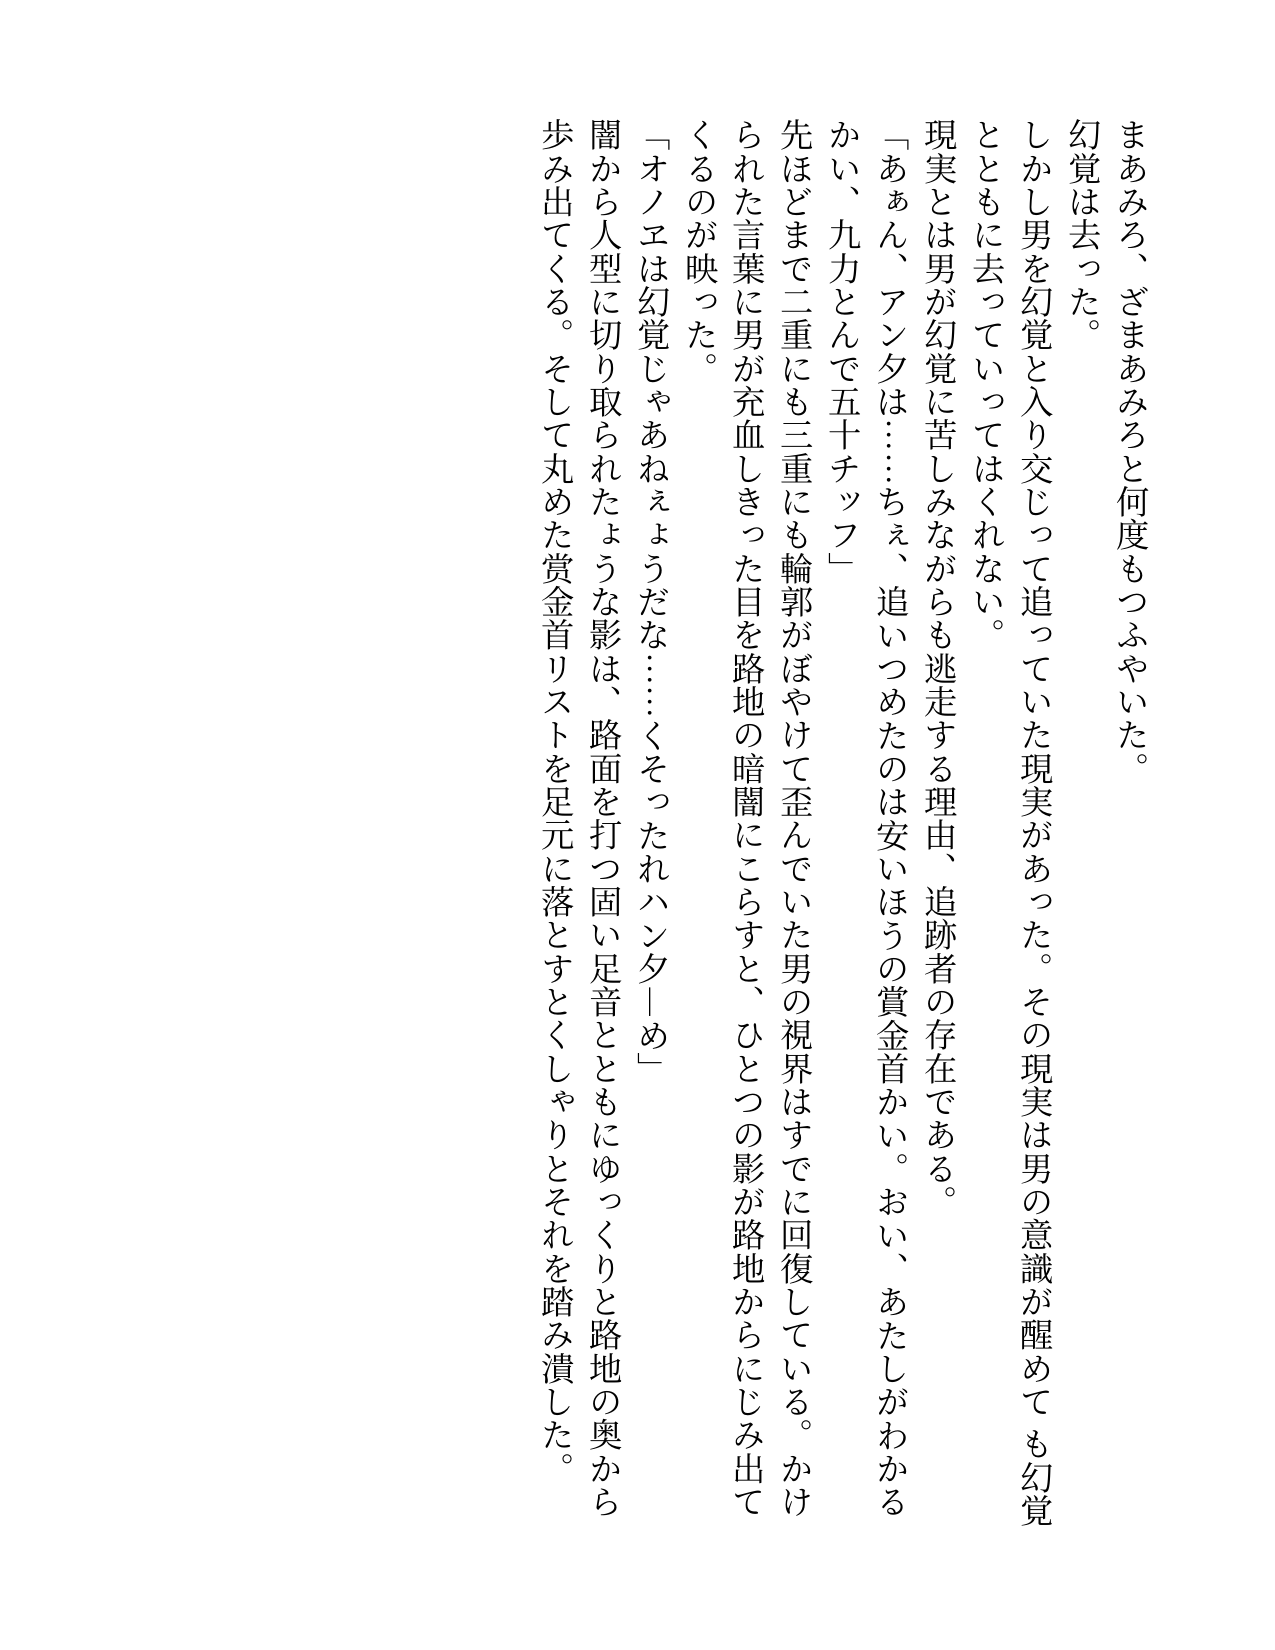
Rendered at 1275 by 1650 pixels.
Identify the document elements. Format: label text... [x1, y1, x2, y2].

text まあみろ、ざまあみろと何度もつふやいた。 [1109, 118, 1157, 1532]
text 幻覚は去った。 [1061, 118, 1109, 1532]
text 「あぁん、アン夕は……ちぇ、追いつめたのは安いほうの賞金首かい。おい、あたしがわかるかい、九力とんで五十チッフ」 [821, 118, 917, 1532]
text 「オノヱは幻覚じゃあねぇょうだな……くそったれハン夕—め」 [630, 118, 678, 1532]
text しかし男を幻覚と入り交じって追っていた現実があった。その現実は男の意識が醒めて も幻覚とともに去っていってはくれない。 [965, 118, 1061, 1532]
text 現実とは男が幻覚に苦しみながらも逃走する理由、追跡者の存在である。 [917, 118, 965, 1532]
text 先ほどまで二重にも三重にも輪郭がぼやけて歪んでいた男の視界はすでに回復している。かけられた言葉に男が充血しきった目を路地の暗闇にこらすと、ひとつの影が路地からにじみ出てくるのが映った。 [678, 118, 821, 1532]
text 闇から人型に切り取られたょうな影は、路面を打つ固い足音とともにゆっくりと路地の奥から歩み出てくる。そして丸めた赏金首リストを足元に落とすとくしゃりとそれを踏み潰した。 [534, 118, 630, 1532]
